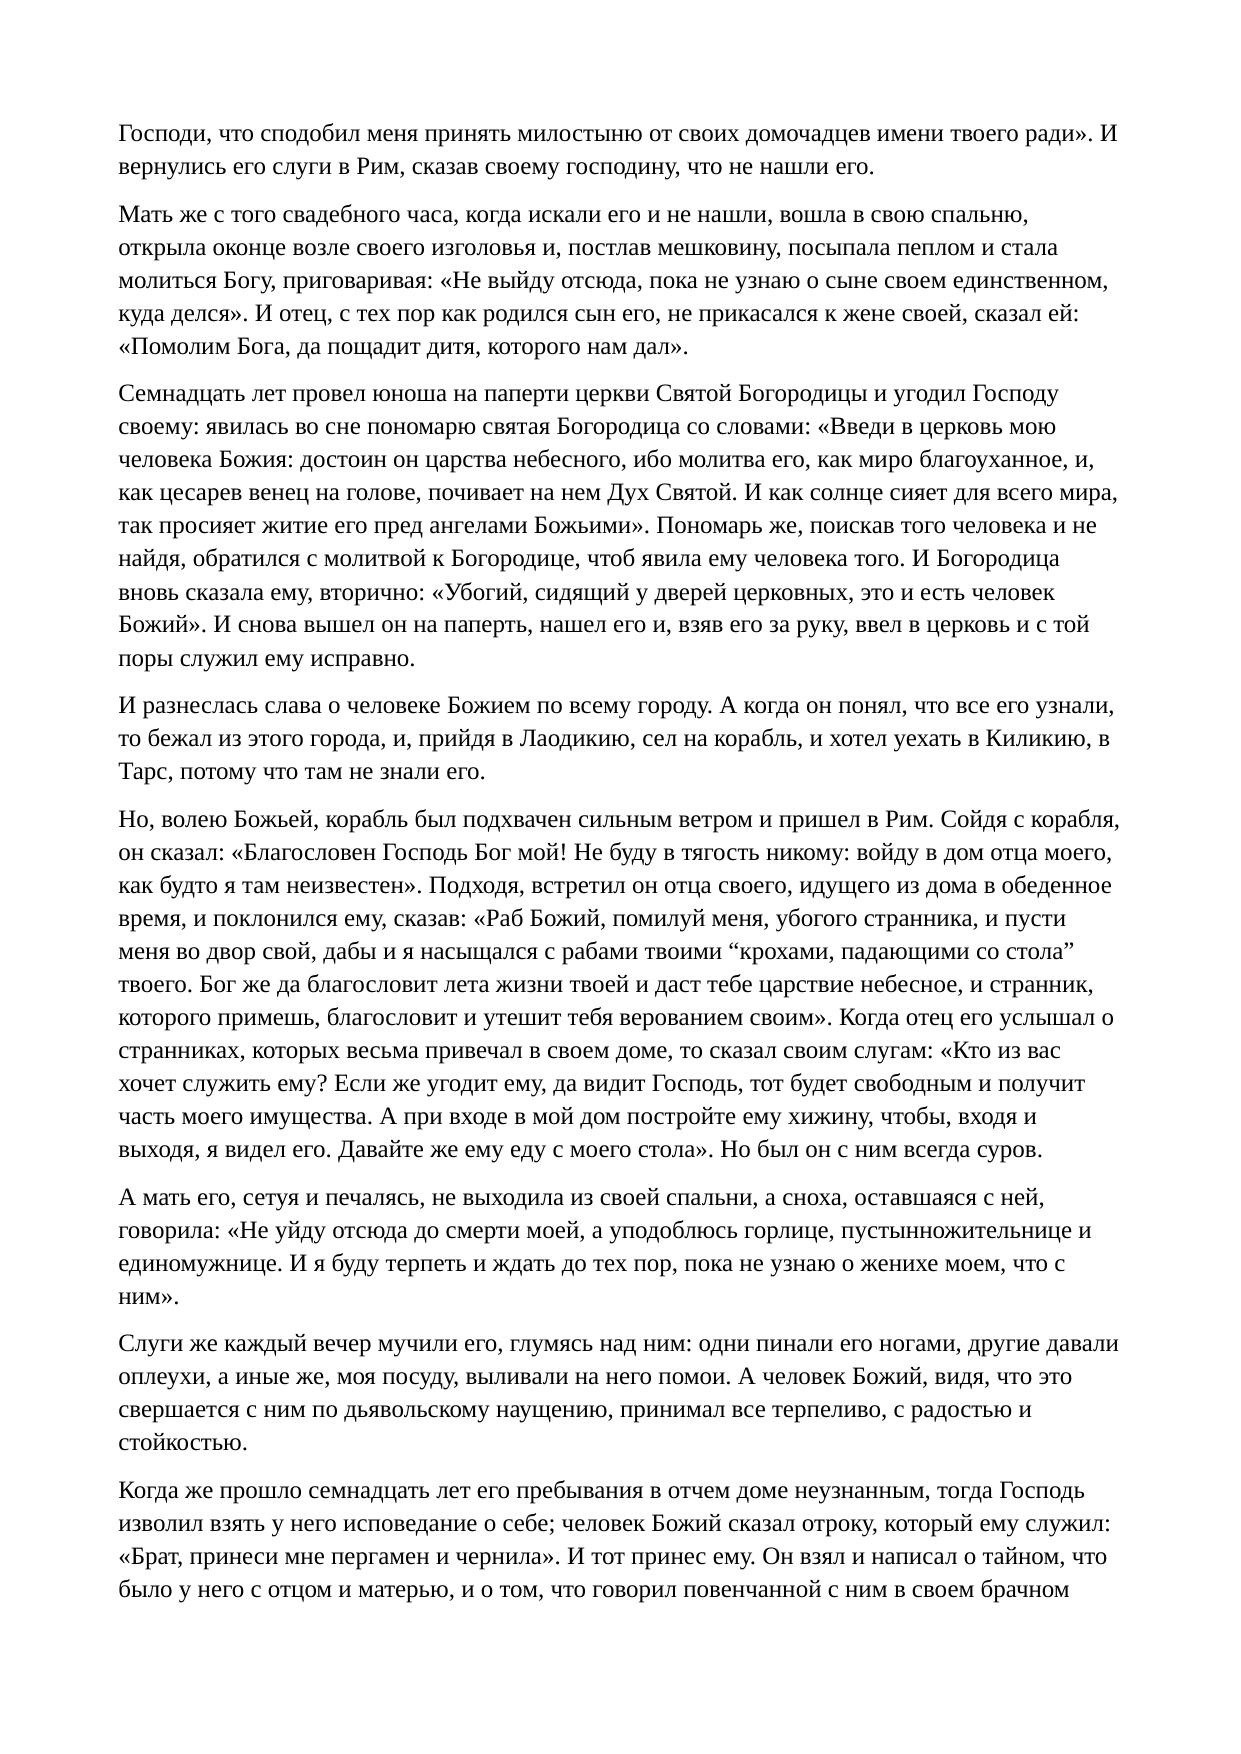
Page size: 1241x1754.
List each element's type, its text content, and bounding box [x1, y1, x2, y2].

text Господи, что сподобил меня принять милостыню от своих домочадцев имени твоего ради». И вернулись его слуги в Рим, сказав своему господину, что не нашли его. [118, 118, 1122, 180]
text Когда же прошло семнадцать лет его пребывания в отчем доме неузнанным, тогда Господь изволил взять у него исповедание о себе; человек Божий сказал отроку, который ему служил: «Брат, принеси мне пергамен и чернила». И тот принес ему. Он взял и написал о тайном, что было у него с отцом и матерью, и о том, что говорил повенчанной с ним в своем брачном [118, 1475, 1122, 1603]
text Но, волею Божьей, корабль был подхвачен сильным ветром и пришел в Рим. Сойдя с корабля, он сказал: «Благословен Господь Бог мой! Не буду в тягость никому: войду в дом отца моего, как будто я там неизвестен». Подходя, встретил он отца своего, идущего из дома в обеденное время, и поклонился ему, сказав: «Раб Божий, помилуй меня, убогого странника, и пусти меня во двор свой, дабы и я насыщался с рабами твоими “крохами, падающими со стола” твоего. Бог же да благословит лета жизни твоей и даст тебе царствие небесное, и странник, которого примешь, благословит и утешит тебя верованием своим». Когда отец его услышал о странниках, которых весьма привечал в своем доме, то сказал своим слугам: «Кто из вас хочет служить ему? Если же угодит ему, да видит Господь, тот будет свободным и получит часть моего имущества. А при входе в мой дом постройте ему хижину, чтобы, входя и выходя, я видел его. Давайте же ему еду с моего стола». Но был он с ним всегда суров. [118, 804, 1122, 1163]
text Семнадцать лет провел юноша на паперти церкви Святой Богородицы и угодил Господу своему: явилась во сне пономарю святая Богородица со словами: «Введи в церковь мою человека Божия: достоин он царства небесного, ибо молитва его, как миро благоуханное, и, как цесарев венец на голове, почивает на нем Дух Святой. И как солнце сияет для всего мира, так просияет житие его пред ангелами Божьими». Пономарь же, поискав того человека и не найдя, обратился с молитвой к Богородице, чтоб явила ему человека того. И Богородица вновь сказала ему, вторично: «Убогий, сидящий у дверей церковных, это и есть человек Божий». И снова вышел он на паперть, нашел его и, взяв его за руку, ввел в церковь и с той поры служил ему исправно. [118, 378, 1122, 671]
text Слуги же каждый вечер мучили его, глумясь над ним: одни пинали его ногами, другие давали оплеухи, а иные же, моя посуду, выливали на него помои. А человек Божий, видя, что это свершается с ним по дьявольскому наущению, принимал все терпеливо, с радостью и стойкостью. [118, 1328, 1122, 1456]
text Мать же с того свадебного часа, когда искали его и не нашли, вошла в свою спальню, открыла оконце возле своего изголовья и, постлав мешковину, посыпала пеплом и стала молиться Богу, приговаривая: «Не выйду отсюда, пока не узнаю о сыне своем единственном, куда делся». И отец, с тех пор как родился сын его, не прикасался к жене своей, сказал ей: «Помолим Бога, да пощадит дитя, которого нам дал». [118, 199, 1122, 359]
text И разнеслась слава о человеке Божием по всему городу. А когда он понял, что все его узнали, то бежал из этого города, и, прийдя в Лаодикию, сел на корабль, и хотел уехать в Киликию, в Тарс, потому что там не знали его. [118, 690, 1122, 785]
text А мать его, сетуя и печалясь, не выходила из своей спальни, а сноха, оставшаяся с ней, говорила: «Не уйду отсюда до смерти моей, а уподоблюсь горлице, пустынножительнице и единомужнице. И я буду терпеть и ждать до тех пор, пока не узнаю о женихе моем, что с ним». [118, 1182, 1122, 1309]
